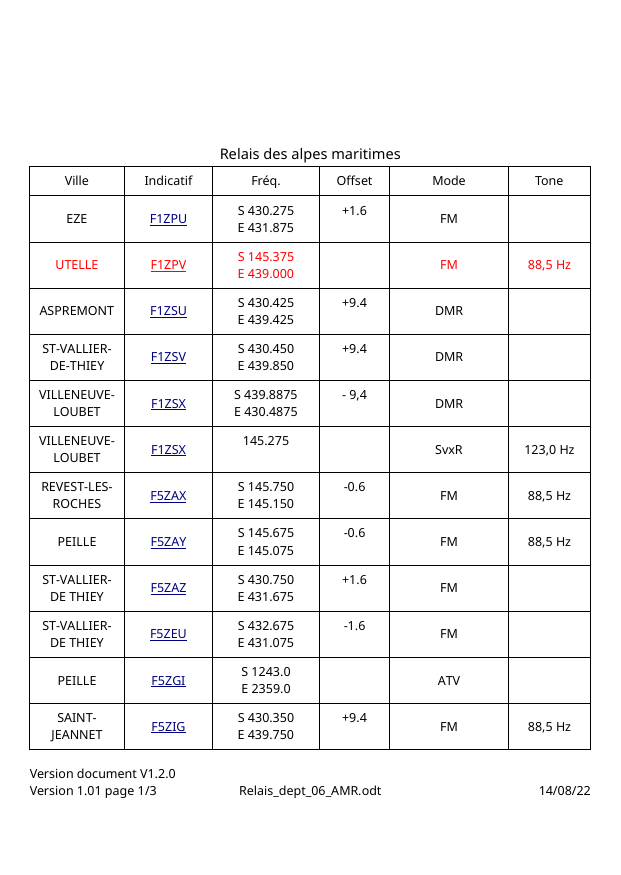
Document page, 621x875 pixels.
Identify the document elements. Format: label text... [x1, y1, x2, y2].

table_cell -0.6 [320, 519, 389, 564]
table_cell F1ZSV [125, 335, 212, 380]
table_cell +9.4 [320, 335, 389, 380]
table_cell ATV [390, 658, 508, 703]
table_cell DMR [390, 289, 508, 334]
table_cell [320, 243, 389, 288]
table_cell SAINT-JEANNET [30, 704, 124, 749]
table_header Mode [390, 167, 508, 195]
table_cell [509, 335, 590, 380]
table_cell F5ZEU [125, 612, 212, 657]
table_cell [320, 427, 389, 472]
table_cell [509, 658, 590, 703]
table_cell DMR [390, 335, 508, 380]
table_header Tone [509, 167, 590, 195]
table_cell S 430.275 E 431.875 [213, 196, 319, 241]
table_cell [509, 196, 590, 241]
table_cell UTELLE [30, 243, 124, 288]
table_cell REVEST-LES-ROCHES [30, 473, 124, 518]
table_cell ASPREMONT [30, 289, 124, 334]
table_cell S 430.450 E 439.850 [213, 335, 319, 380]
table_header Indicatif [125, 167, 212, 195]
table_header Offset [320, 167, 389, 195]
table_cell ST-VALLIER-DE THIEY [30, 612, 124, 657]
table_cell ST-VALLIER-DE-THIEY [30, 335, 124, 380]
table_cell S 145.675 E 145.075 [213, 519, 319, 564]
table_cell S 430.425 E 439.425 [213, 289, 319, 334]
table_cell FM [390, 566, 508, 611]
table_cell VILLENEUVE-LOUBET [30, 427, 124, 472]
table_cell FM [390, 243, 508, 288]
table_cell 88,5 Hz [509, 243, 590, 288]
table_cell F1ZSX [125, 427, 212, 472]
table_cell VILLENEUVE-LOUBET [30, 381, 124, 426]
table_cell FM [390, 473, 508, 518]
table_cell PEILLE [30, 658, 124, 703]
table_cell F1ZSU [125, 289, 212, 334]
table_cell 145.275 [213, 427, 319, 472]
table_cell +1.6 [320, 196, 389, 241]
table_cell PEILLE [30, 519, 124, 564]
table_cell F5ZAY [125, 519, 212, 564]
table_cell [509, 381, 590, 426]
table_cell 123,0 Hz [509, 427, 590, 472]
table_header Fréq. [213, 167, 319, 195]
table_cell S 439.8875 E 430.4875 [213, 381, 319, 426]
table_cell EZE [30, 196, 124, 241]
table_cell 88,5 Hz [509, 473, 590, 518]
table_cell S 432.675 E 431.075 [213, 612, 319, 657]
table_cell ST-VALLIER-DE THIEY [30, 566, 124, 611]
table_cell FM [390, 612, 508, 657]
table_cell S 1243.0 E 2359.0 [213, 658, 319, 703]
text Relais des alpes maritimes [29, 143, 591, 163]
table_cell [509, 612, 590, 657]
table_cell F5ZGI [125, 658, 212, 703]
table_cell F5ZAX [125, 473, 212, 518]
table_cell -0.6 [320, 473, 389, 518]
table_cell FM [390, 704, 508, 749]
table_cell F5ZAZ [125, 566, 212, 611]
table_cell FM [390, 519, 508, 564]
table_cell S 430.750 E 431.675 [213, 566, 319, 611]
table_cell S 145.750 E 145.150 [213, 473, 319, 518]
table_cell [509, 289, 590, 334]
table_cell SvxR [390, 427, 508, 472]
table_cell 88,5 Hz [509, 519, 590, 564]
table_cell +9.4 [320, 289, 389, 334]
table_cell DMR [390, 381, 508, 426]
table_cell F1ZPU [125, 196, 212, 241]
table_cell S 430.350 E 439.750 [213, 704, 319, 749]
table_cell F1ZSX [125, 381, 212, 426]
table_cell - 9,4 [320, 381, 389, 426]
table_cell +1.6 [320, 566, 389, 611]
table_cell [320, 658, 389, 703]
table_cell FM [390, 196, 508, 241]
table_cell +9.4 [320, 704, 389, 749]
table_cell -1.6 [320, 612, 389, 657]
table_cell S 145.375 E 439.000 [213, 243, 319, 288]
table_header Ville [30, 167, 124, 195]
table_cell [509, 566, 590, 611]
table_cell 88,5 Hz [509, 704, 590, 749]
table_cell F1ZPV [125, 243, 212, 288]
table_cell F5ZIG [125, 704, 212, 749]
